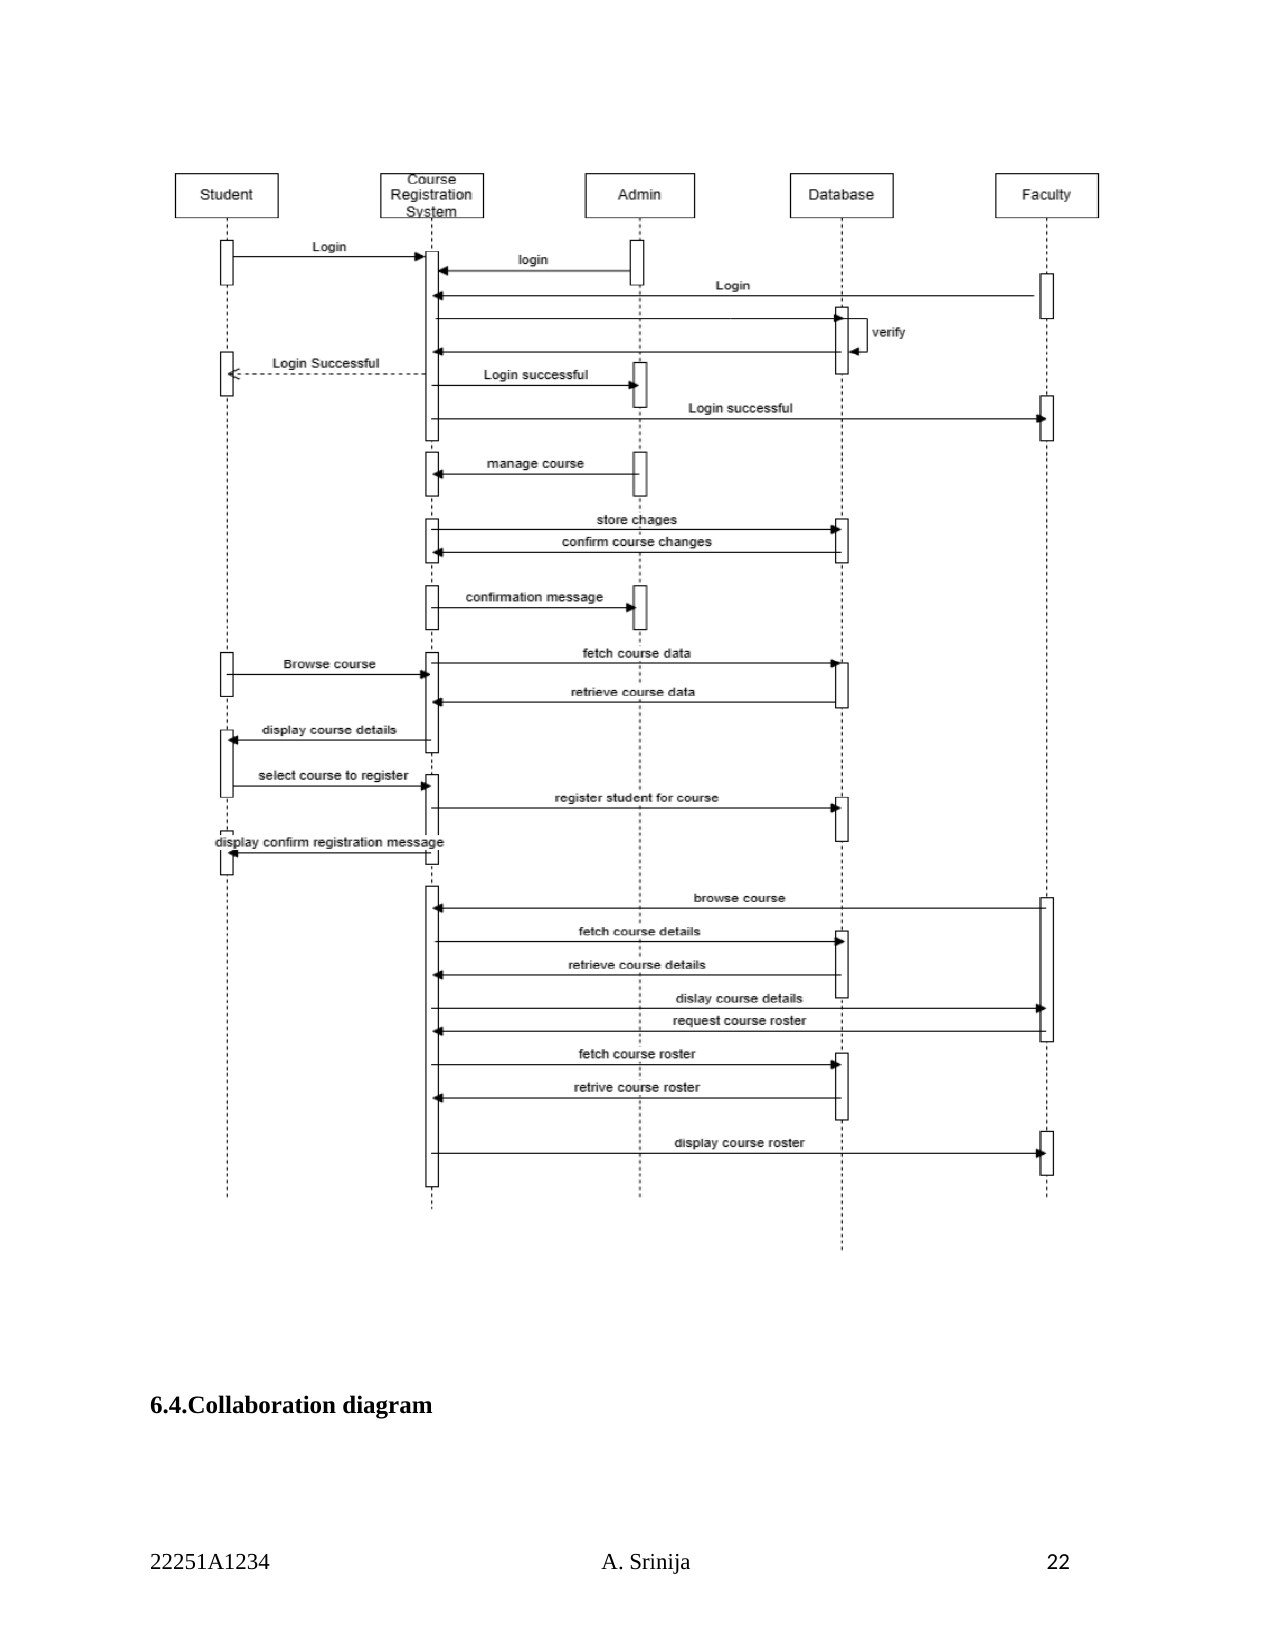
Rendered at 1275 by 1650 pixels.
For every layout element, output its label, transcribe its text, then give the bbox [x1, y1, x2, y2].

text 6.4.Collaboration diagram [150, 1390, 1125, 1419]
picture [150, 150, 1125, 1276]
